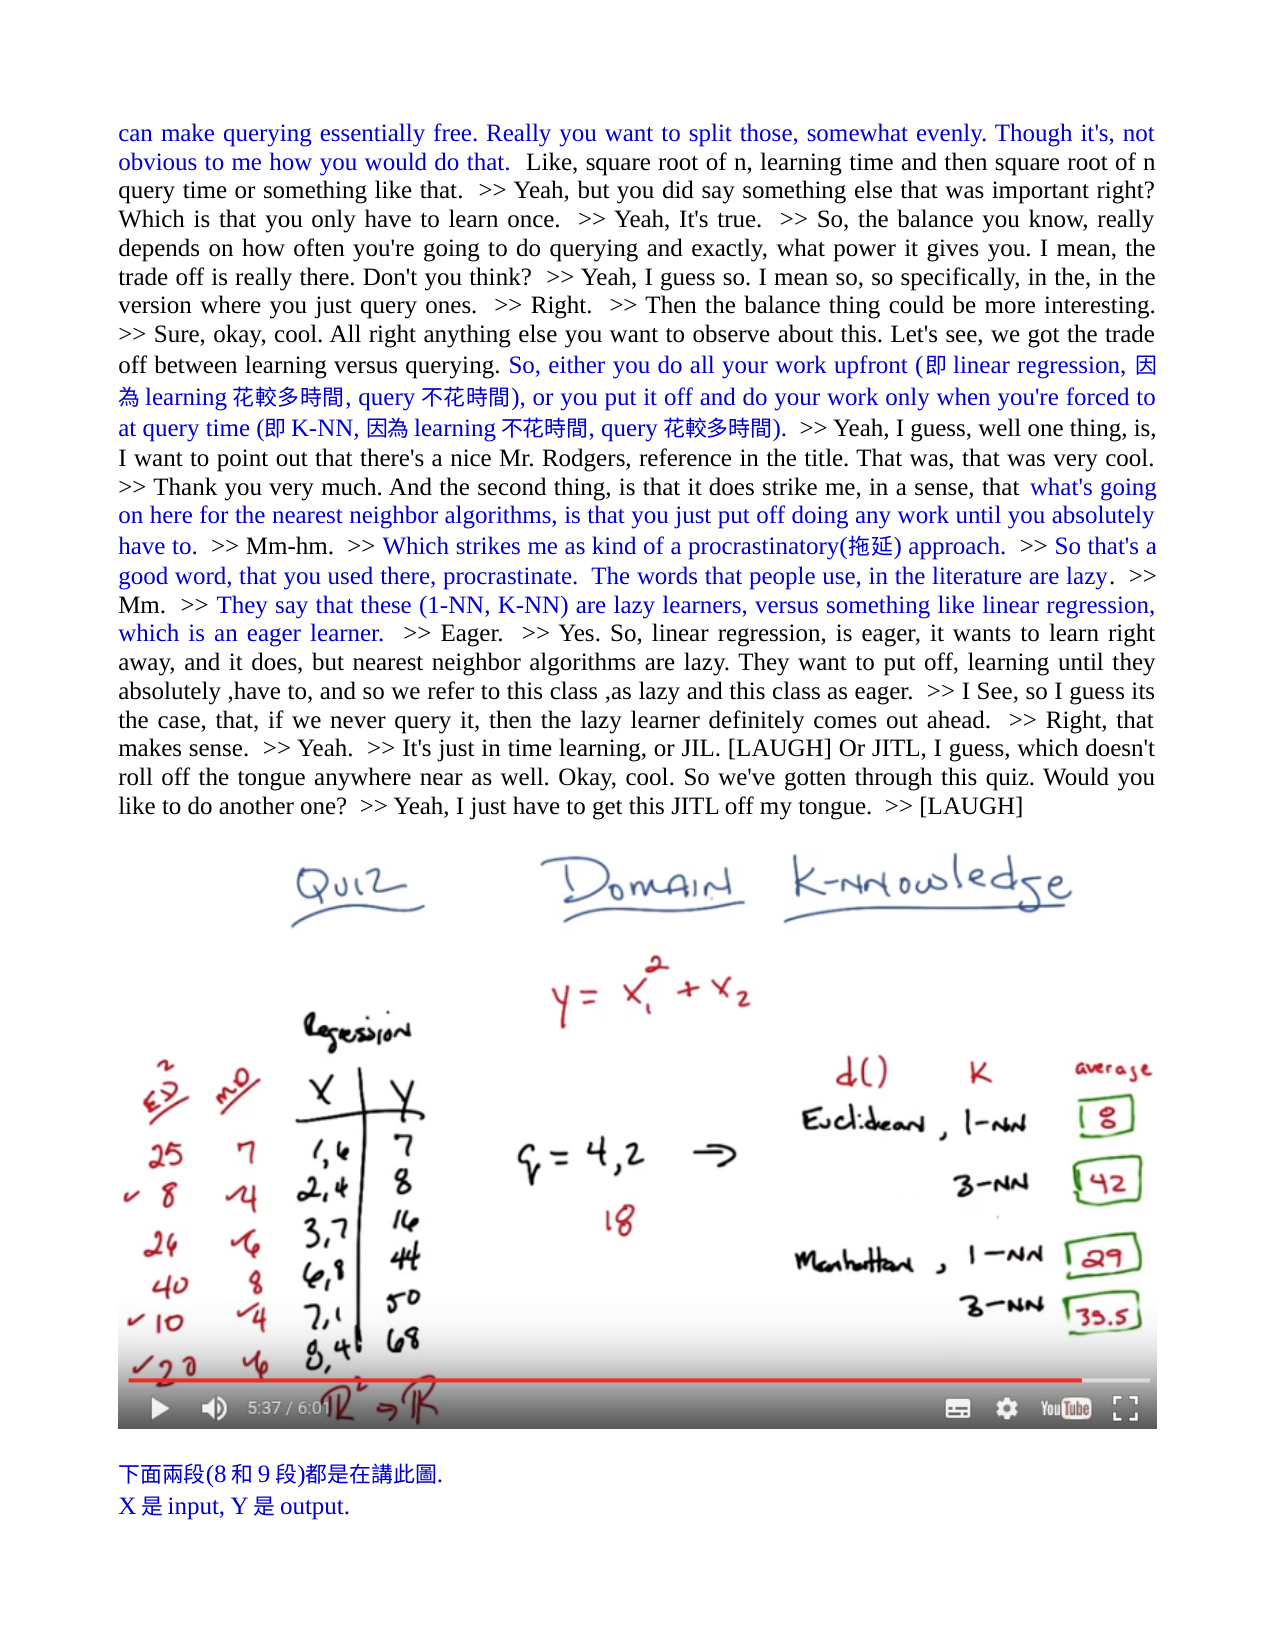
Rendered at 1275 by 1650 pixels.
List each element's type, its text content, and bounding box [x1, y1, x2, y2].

text 下面兩段(8和9段)都是在講此圖. [118, 1457, 1157, 1489]
text can make querying essentially free. Really you want to split those, somewhat evenly. Though it's, not obvious to me how you would do that. Like, square root of n, learning time and then square root of n query time or something like that. >> Yeah, but you did say something else that was important right? Which is that you only have to learn once. >> Yeah, It's true. >> So, the balance you know, really depends on how often you're going to do querying and exactly, what power it gives you. I mean, the trade off is really there. Don't you think? >> Yeah, I guess so. I mean so, so specifically, in the, in the version where you just query ones. >> Right. >> Then the balance thing could be more interesting. >> Sure, okay, cool. All right anything else you want to observe about this. Let's see, we got the trade off between learning versus querying. So, either you do all your work upfront (即linear regression, 因為learning花較多時間, query不花時間), or you put it off and do your work only when you're forced to at query time (即K-NN, 因為learning不花時間, query花較多時間). >> Yeah, I guess, well one thing, is, I want to point out that there's a nice Mr. Rodgers, reference in the title. That was, that was very cool. >> Thank you very much. And the second thing, is that it does strike me, in a sense, that what's going on here for the nearest neighbor algorithms, is that you just put off doing any work until you absolutely have to. >> Mm-hm. >> Which strikes me as kind of a procrastinatory(拖延) approach. >> So that's a good word, that you used there, procrastinate. The words that people use, in the literature are lazy. >> Mm. >> They say that these (1-NN, K-NN) are lazy learners, versus something like linear regression, which is an eager learner. >> Eager. >> Yes. So, linear regression, is eager, it wants to learn right away, and it does, but nearest neighbor algorithms are lazy. They want to put off, learning until they absolutely ,have to, and so we refer to this class ,as lazy and this class as eager. >> I See, so I guess its the case, that, if we never query it, then the lazy learner definitely comes out ahead. >> Right, that makes sense. >> Yeah. >> It's just in time learning, or JIL. [LAUGH] Or JITL, I guess, which doesn't roll off the tongue anywhere near as well. Okay, cool. So we've gotten through this quiz. Would you like to do another one? >> Yeah, I just have to get this JITL off my tongue. >> [LAUGH] [118, 118, 1157, 820]
picture [118, 848, 1157, 1429]
text X是input, Y是output. [118, 1489, 1157, 1521]
